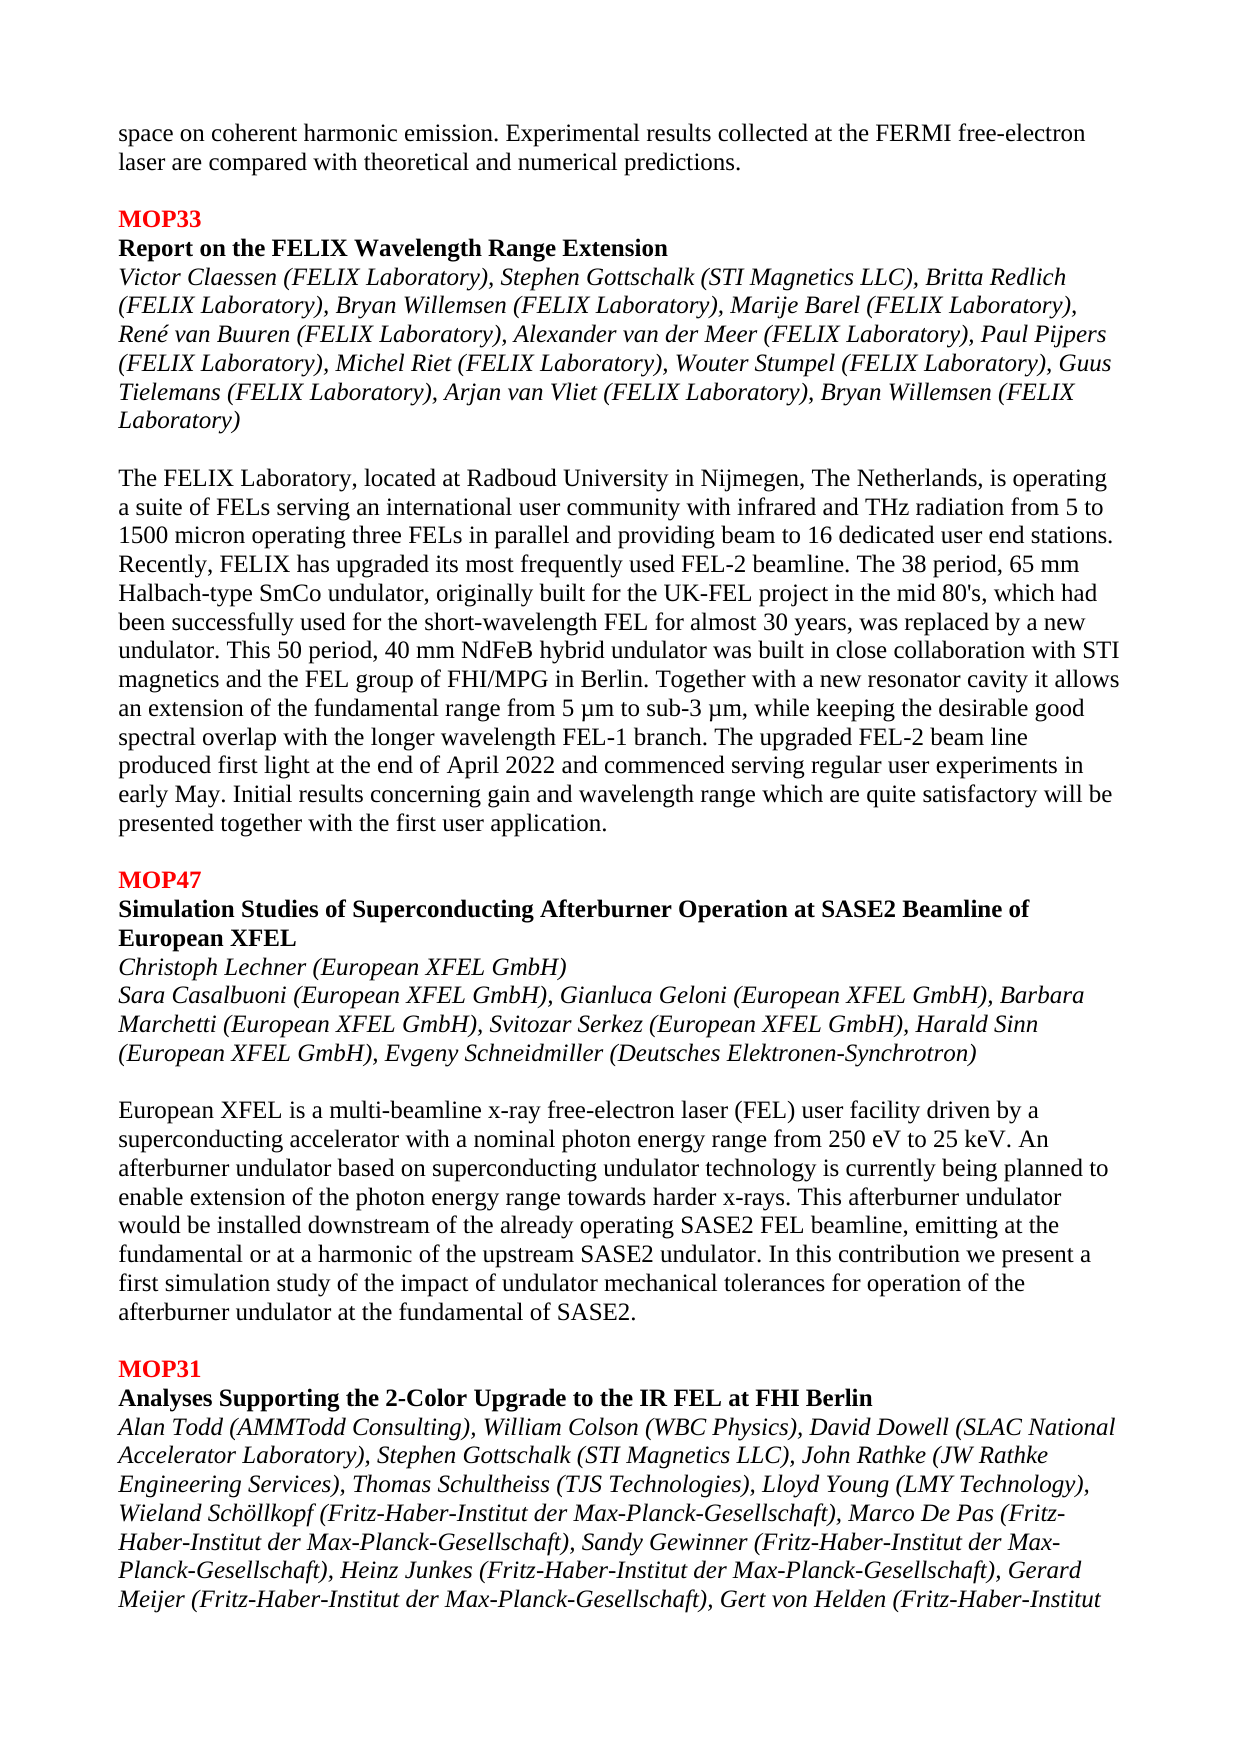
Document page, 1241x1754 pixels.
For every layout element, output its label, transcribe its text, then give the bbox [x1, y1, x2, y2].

text The FELIX Laboratory, located at Radboud University in Nijmegen, The Netherlands, is operating a suite of FELs serving an international user community with infrared and THz radiation from 5 to 1500 micron operating three FELs in parallel and providing beam to 16 dedicated user end stations. Recently, FELIX has upgraded its most frequently used FEL-2 beamline. The 38 period, 65 mm Halbach-type SmCo undulator, originally built for the UK-FEL project in the mid 80's, which had been successfully used for the short-wavelength FEL for almost 30 years, was replaced by a new undulator. This 50 period, 40 mm NdFeB hybrid undulator was built in close collaboration with STI magnetics and the FEL group of FHI/MPG in Berlin. Together with a new resonator cavity it allows an extension of the fundamental range from 5 µm to sub-3 µm, while keeping the desirable good spectral overlap with the longer wavelength FEL-1 branch. The upgraded FEL-2 beam line produced first light at the end of April 2022 and commenced serving regular user experiments in early May. Initial results concerning gain and wavelength range which are quite satisfactory will be presented together with the first user application. [118, 463, 1122, 837]
subtitle Simulation Studies of Superconducting Afterburner Operation at SASE2 Beamline of European XFEL [118, 894, 1122, 952]
subtitle Victor Claessen (FELIX Laboratory), Stephen Gottschalk (STI Magnetics LLC), Britta Redlich (FELIX Laboratory), Bryan Willemsen (FELIX Laboratory), Marije Barel (FELIX Laboratory), René van Buuren (FELIX Laboratory), Alexander van der Meer (FELIX Laboratory), Paul Pijpers (FELIX Laboratory), Michel Riet (FELIX Laboratory), Wouter Stumpel (FELIX Laboratory), Guus Tielemans (FELIX Laboratory), Arjan van Vliet (FELIX Laboratory), Bryan Willemsen (FELIX Laboratory) [118, 262, 1122, 434]
subtitle Alan Todd (AMMTodd Consulting), William Colson (WBC Physics), David Dowell (SLAC National Accelerator Laboratory), Stephen Gottschalk (STI Magnetics LLC), John Rathke (JW Rathke Engineering Services), Thomas Schultheiss (TJS Technologies), Lloyd Young (LMY Technology), Wieland Schöllkopf (Fritz-Haber-Institut der Max-Planck-Gesellschaft), Marco De Pas (Fritz-Haber-Institut der Max-Planck-Gesellschaft), Sandy Gewinner (Fritz-Haber-Institut der Max-Planck-Gesellschaft), Heinz Junkes (Fritz-Haber-Institut der Max-Planck-Gesellschaft), Gerard Meijer (Fritz-Haber-Institut der Max-Planck-Gesellschaft), Gert von Helden (Fritz-Haber-Institut [118, 1412, 1122, 1613]
subtitle MOP47 [118, 866, 1122, 894]
subtitle Analyses Supporting the 2-Color Upgrade to the IR FEL at FHI Berlin [118, 1383, 1122, 1412]
subtitle Sara Casalbuoni (European XFEL GmbH), Gianluca Geloni (European XFEL GmbH), Barbara Marchetti (European XFEL GmbH), Svitozar Serkez (European XFEL GmbH), Harald Sinn (European XFEL GmbH), Evgeny Schneidmiller (Deutsches Elektronen-Synchrotron) [118, 981, 1122, 1067]
subtitle Christoph Lechner (European XFEL GmbH) [118, 952, 1122, 981]
subtitle MOP31 [118, 1354, 1122, 1383]
subtitle Report on the FELIX Wavelength Range Extension [118, 233, 1122, 262]
text European XFEL is a multi-beamline x-ray free-electron laser (FEL) user facility driven by a superconducting accelerator with a nominal photon energy range from 250 eV to 25 keV. An afterburner undulator based on superconducting undulator technology is currently being planned to enable extension of the photon energy range towards harder x-rays. This afterburner undulator would be installed downstream of the already operating SASE2 FEL beamline, emitting at the fundamental or at a harmonic of the upstream SASE2 undulator. In this contribution we present a first simulation study of the impact of undulator mechanical tolerances for operation of the afterburner undulator at the fundamental of SASE2. [118, 1096, 1122, 1326]
text space on coherent harmonic emission. Experimental results collected at the FERMI free-electron laser are compared with theoretical and numerical predictions. [118, 118, 1122, 176]
subtitle MOP33 [118, 204, 1122, 233]
